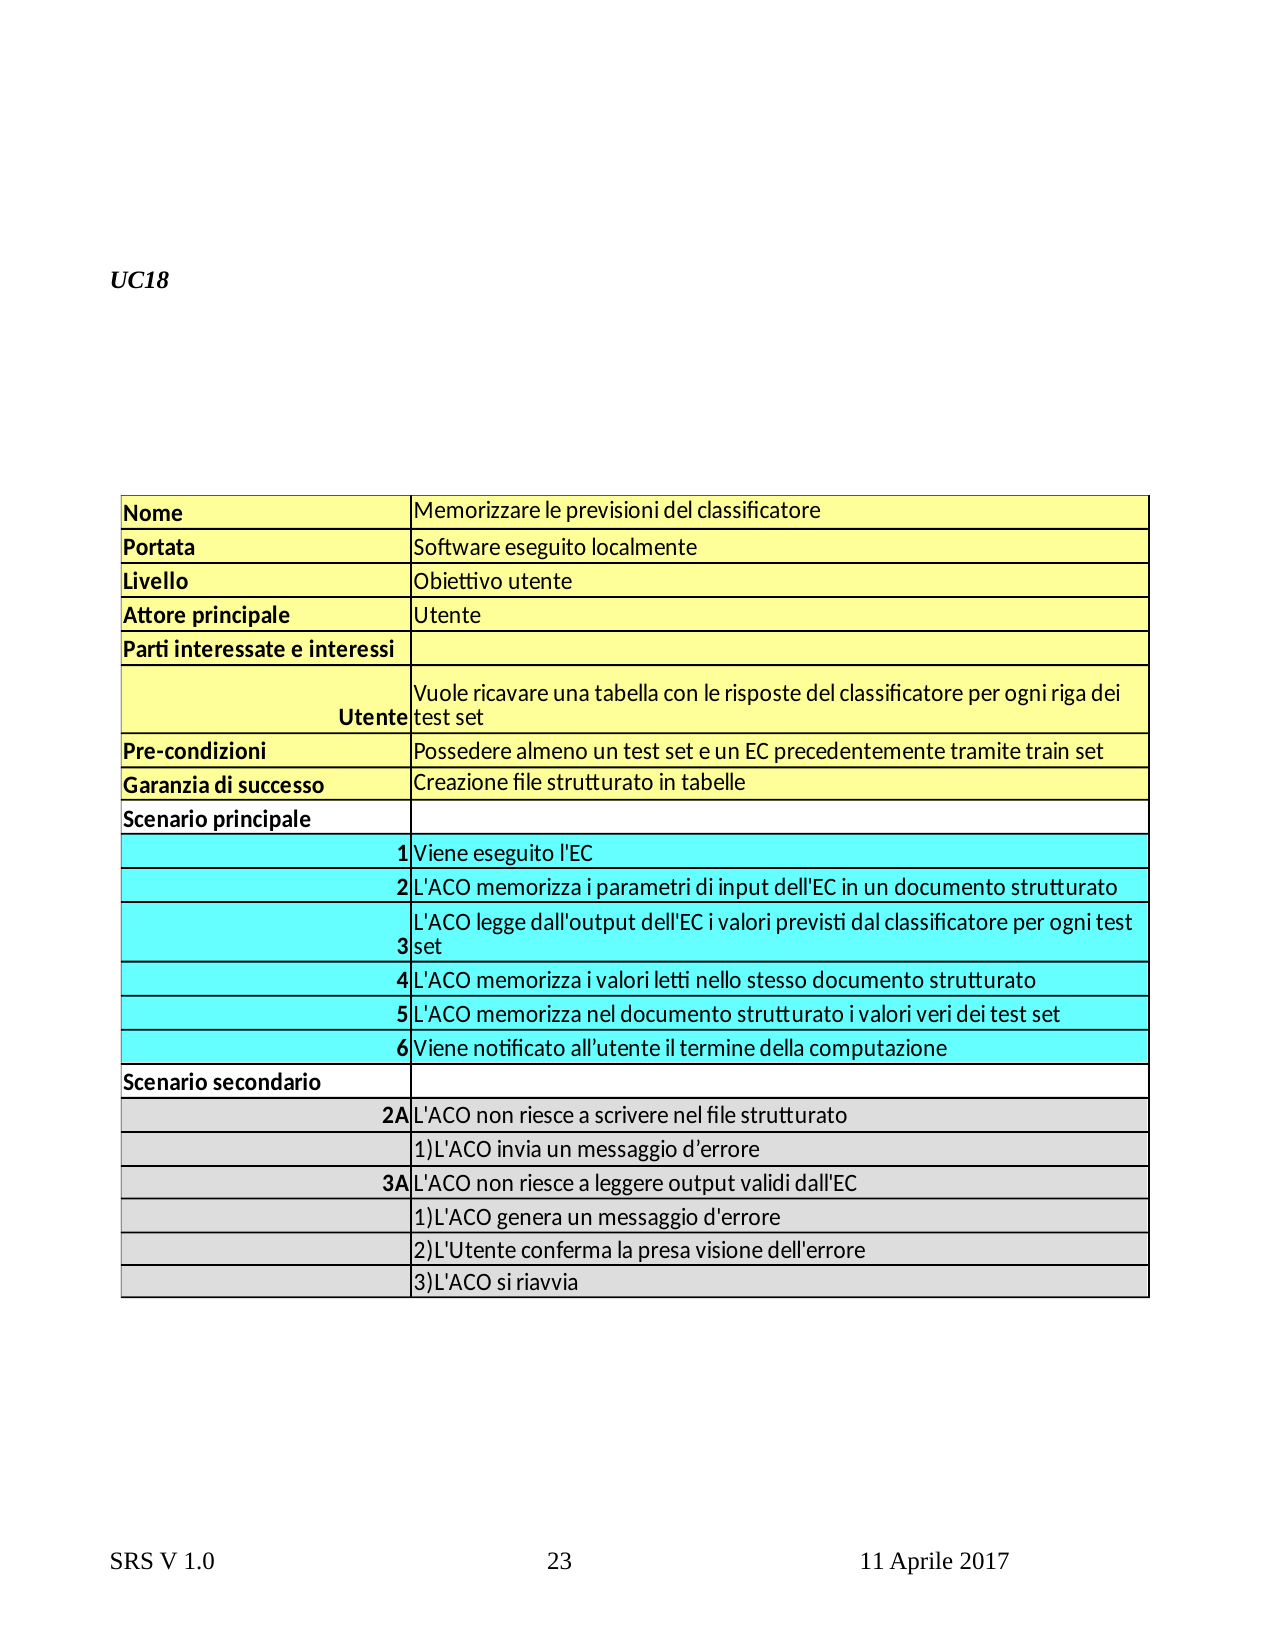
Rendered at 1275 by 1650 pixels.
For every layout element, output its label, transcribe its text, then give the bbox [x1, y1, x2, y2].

text UC18 [109, 265, 1162, 294]
